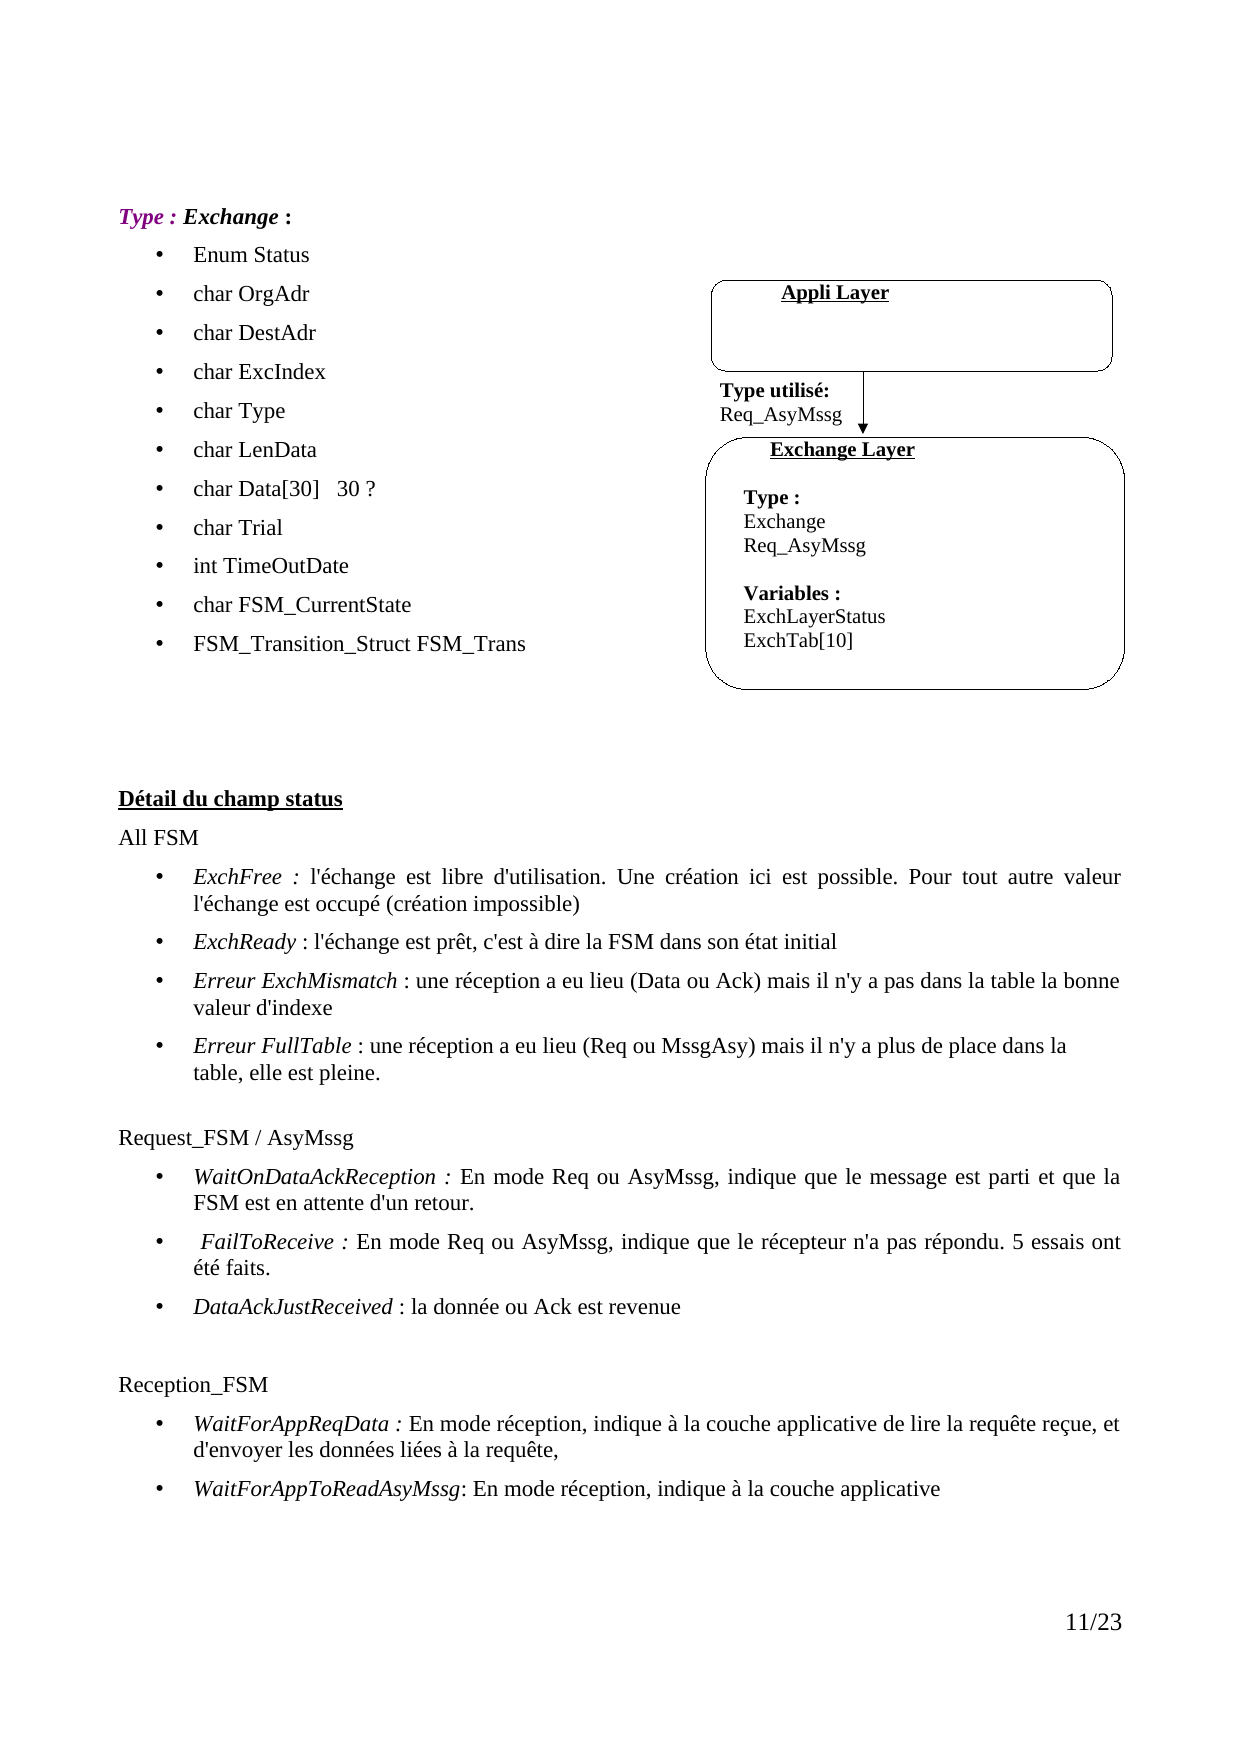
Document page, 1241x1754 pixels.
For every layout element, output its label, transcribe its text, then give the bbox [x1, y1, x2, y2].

text Request_FSM / AsyMssg [118, 1124, 1122, 1150]
list char Trial [156, 513, 705, 540]
list char LenData [156, 436, 1122, 462]
list Erreur ExchMismatch : une réception a eu lieu (Data ou Ack) mais il n'y a pas dans la table la bonne valeur d'indexe [156, 967, 1122, 1020]
list char Trial [706, 513, 1122, 540]
list ExchFree : l'échange est libre d'utilisation. Une création ici est possible. Pour tout autre valeur l'échange est occupé (création impossible) [156, 863, 1122, 916]
list char OrgAdr [156, 280, 1122, 307]
list WaitForAppToReadAsyMssg: En mode réception, indique à la couche applicative [156, 1475, 1122, 1501]
list [712, 319, 1112, 346]
text Détail du champ status [118, 786, 1122, 812]
list char Data[30] 30 ? [156, 475, 1122, 501]
list WaitOnDataAckReception : En mode Req ou AsyMssg, indique que le message est parti et que la FSM est en attente d'un retour. [156, 1163, 1122, 1216]
list char FSM_CurrentState [706, 591, 1122, 618]
list char FSM_CurrentState [156, 591, 705, 618]
list int TimeOutDate [156, 552, 705, 579]
text Type : Exchange : [118, 203, 1122, 229]
list DataAckJustReceived : la donnée ou Ack est revenue [156, 1293, 1122, 1320]
list Enum Status [156, 242, 1122, 268]
list char ExcIndex [156, 358, 1122, 384]
list WaitForAppReqData : En mode réception, indique à la couche applicative de lire la requête reçue, et d'envoyer les données liées à la requête, [156, 1410, 1122, 1463]
list FSM_Transition_Struct FSM_Trans [156, 630, 1122, 656]
list FailToReceive : En mode Req ou AsyMssg, indique que le récepteur n'a pas répondu. 5 essais ont été faits. [156, 1228, 1122, 1281]
list [706, 552, 1122, 579]
list char Type [156, 397, 863, 423]
text Reception_FSM [118, 1371, 1122, 1397]
list ExchReady : l'échange est prêt, c'est à dire la FSM dans son état initial [156, 928, 1122, 955]
text All FSM [118, 824, 1122, 851]
list [1113, 319, 1122, 346]
list [864, 397, 1122, 423]
list char DestAdr [156, 319, 711, 346]
list Erreur FullTable : une réception a eu lieu (Req ou MssgAsy) mais il n'y a plus de place dans la table, elle est pleine. [156, 1032, 1122, 1112]
